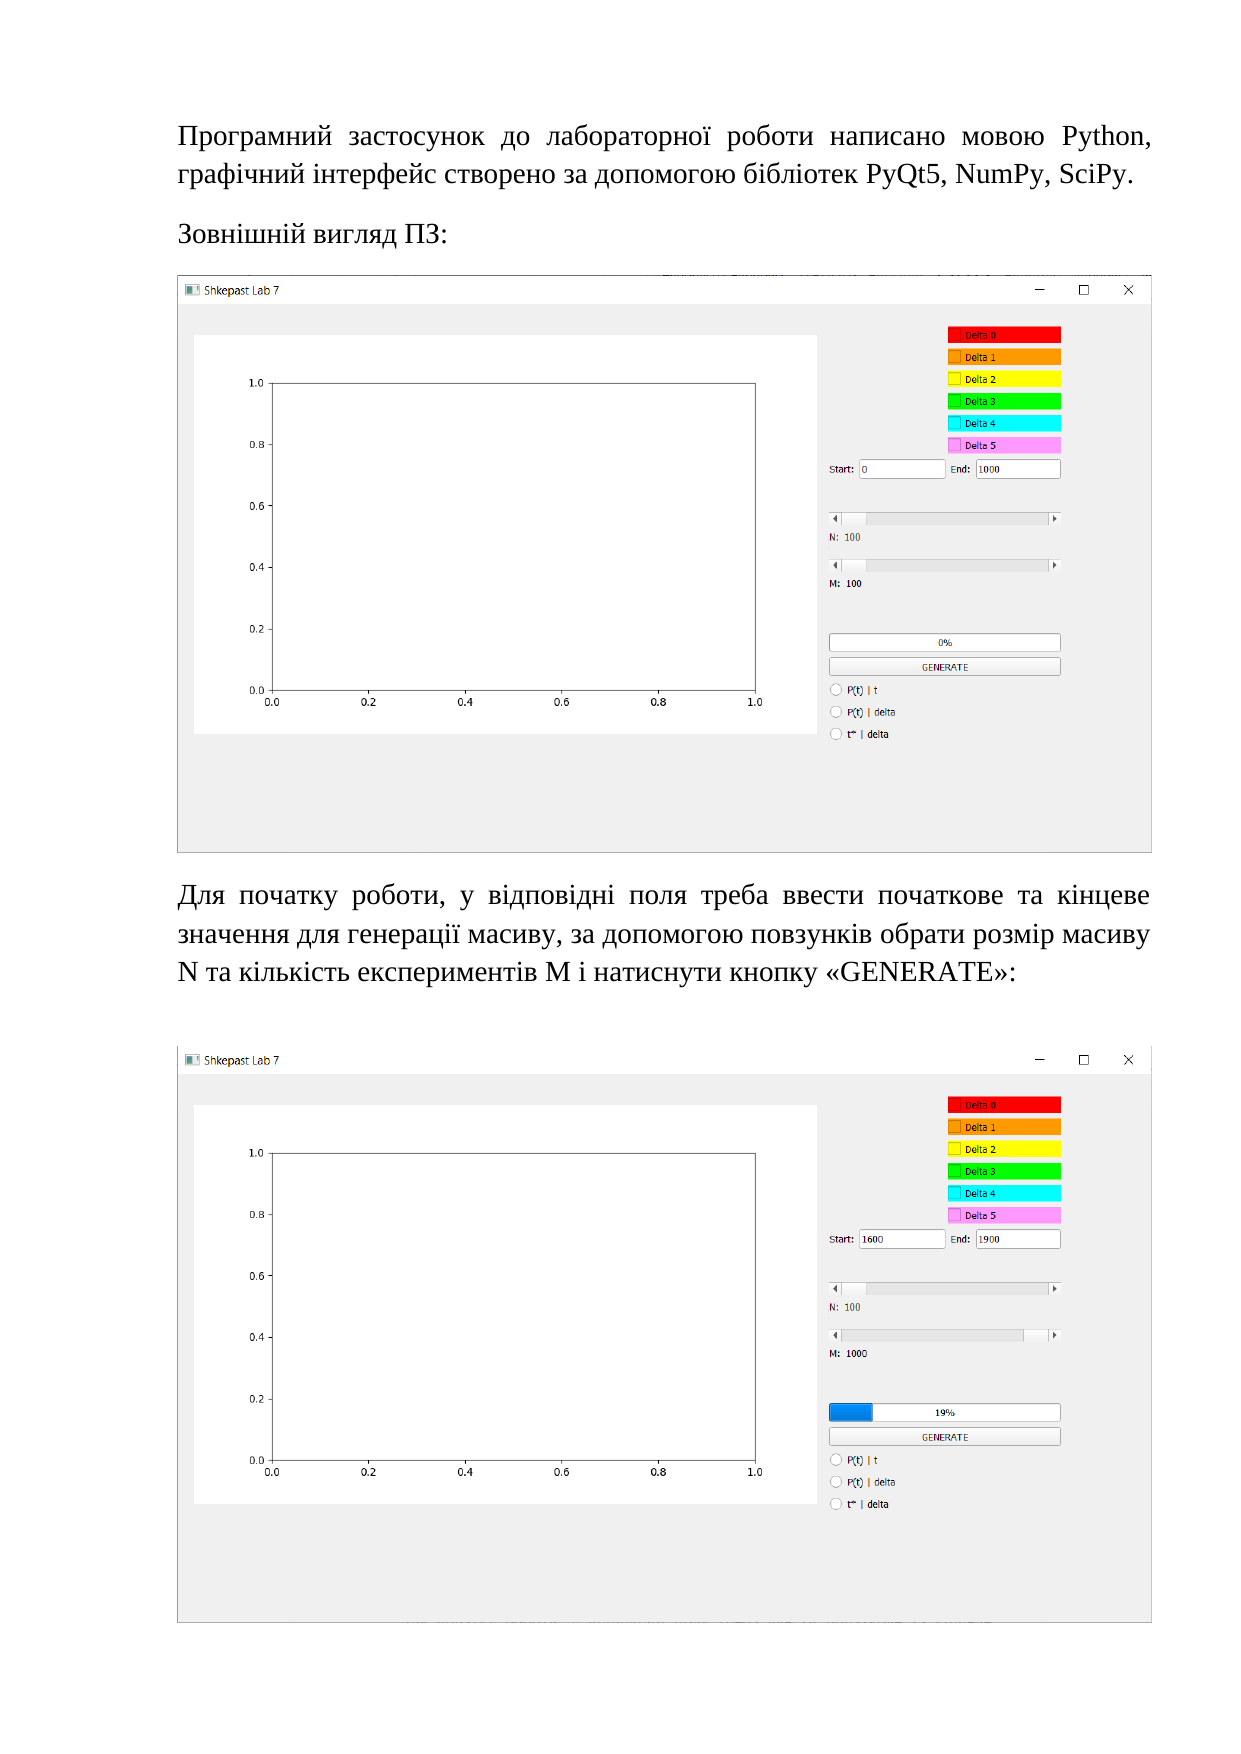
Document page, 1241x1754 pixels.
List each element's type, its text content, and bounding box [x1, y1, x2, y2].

text Зовнішній вигляд ПЗ: [177, 216, 1152, 249]
text Для початку роботи, у відповідні поля треба ввести початкове та кінцеве значення для генерації масиву, за допомогою повзунків обрати розмір масиву N та кількість експериментів M і натиснути кнопку «GENERATE»: [177, 877, 1152, 988]
text Програмний застосунок до лабораторної роботи написано мовою Python, графічний інтерфейс створено за допомогою бібліотек PyQt5, NumPy, SciPy. [177, 118, 1152, 190]
